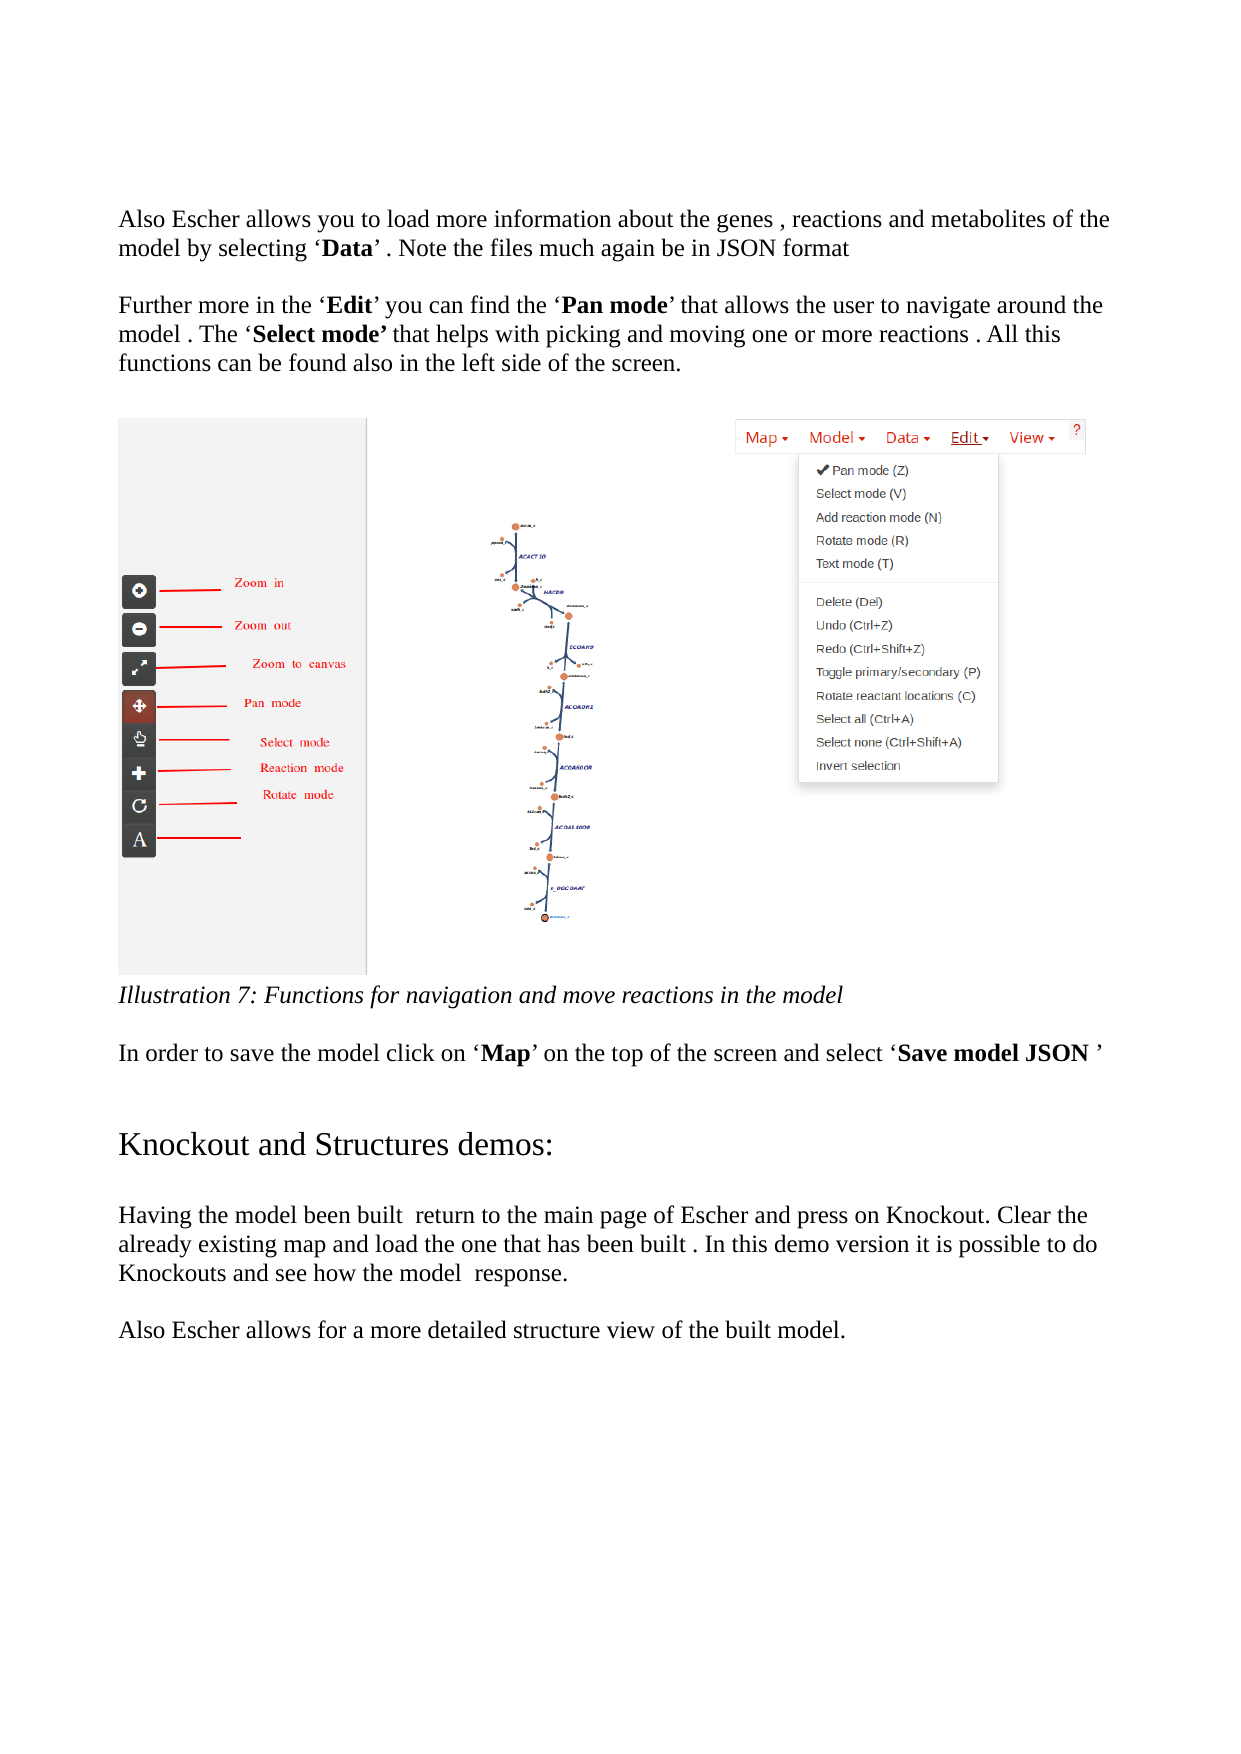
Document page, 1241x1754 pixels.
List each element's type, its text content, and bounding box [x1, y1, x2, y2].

text Further more in the ‘Edit’ you can find the ‘Pan mode’ that allows the user to navigate around the model . The ‘Select mode’ that helps with picking and moving one or more reactions . All this functions can be found also in the left side of the screen. [118, 291, 1122, 377]
text Also Escher allows for a more detailed structure view of the built model. [118, 1316, 1122, 1344]
text Illustration 7: Functions for navigation and move reactions in the model [118, 975, 1122, 1009]
text Also Escher allows you to load more information about the genes , reactions and metabolites of the model by selecting ‘Data’ . Note the files much again be in JSON format [118, 204, 1122, 262]
text Knockout and Structures demos: [118, 1124, 1122, 1162]
text Having the model been built return to the main page of Escher and press on Knockout. Clear the already existing map and load the one that has been built . In this demo version it is possible to do Knockouts and see how the model response. [118, 1201, 1122, 1287]
text In order to save the model click on ‘Map’ on the top of the screen and select ‘Save model JSON ’ [118, 1038, 1122, 1066]
picture [118, 418, 1123, 975]
